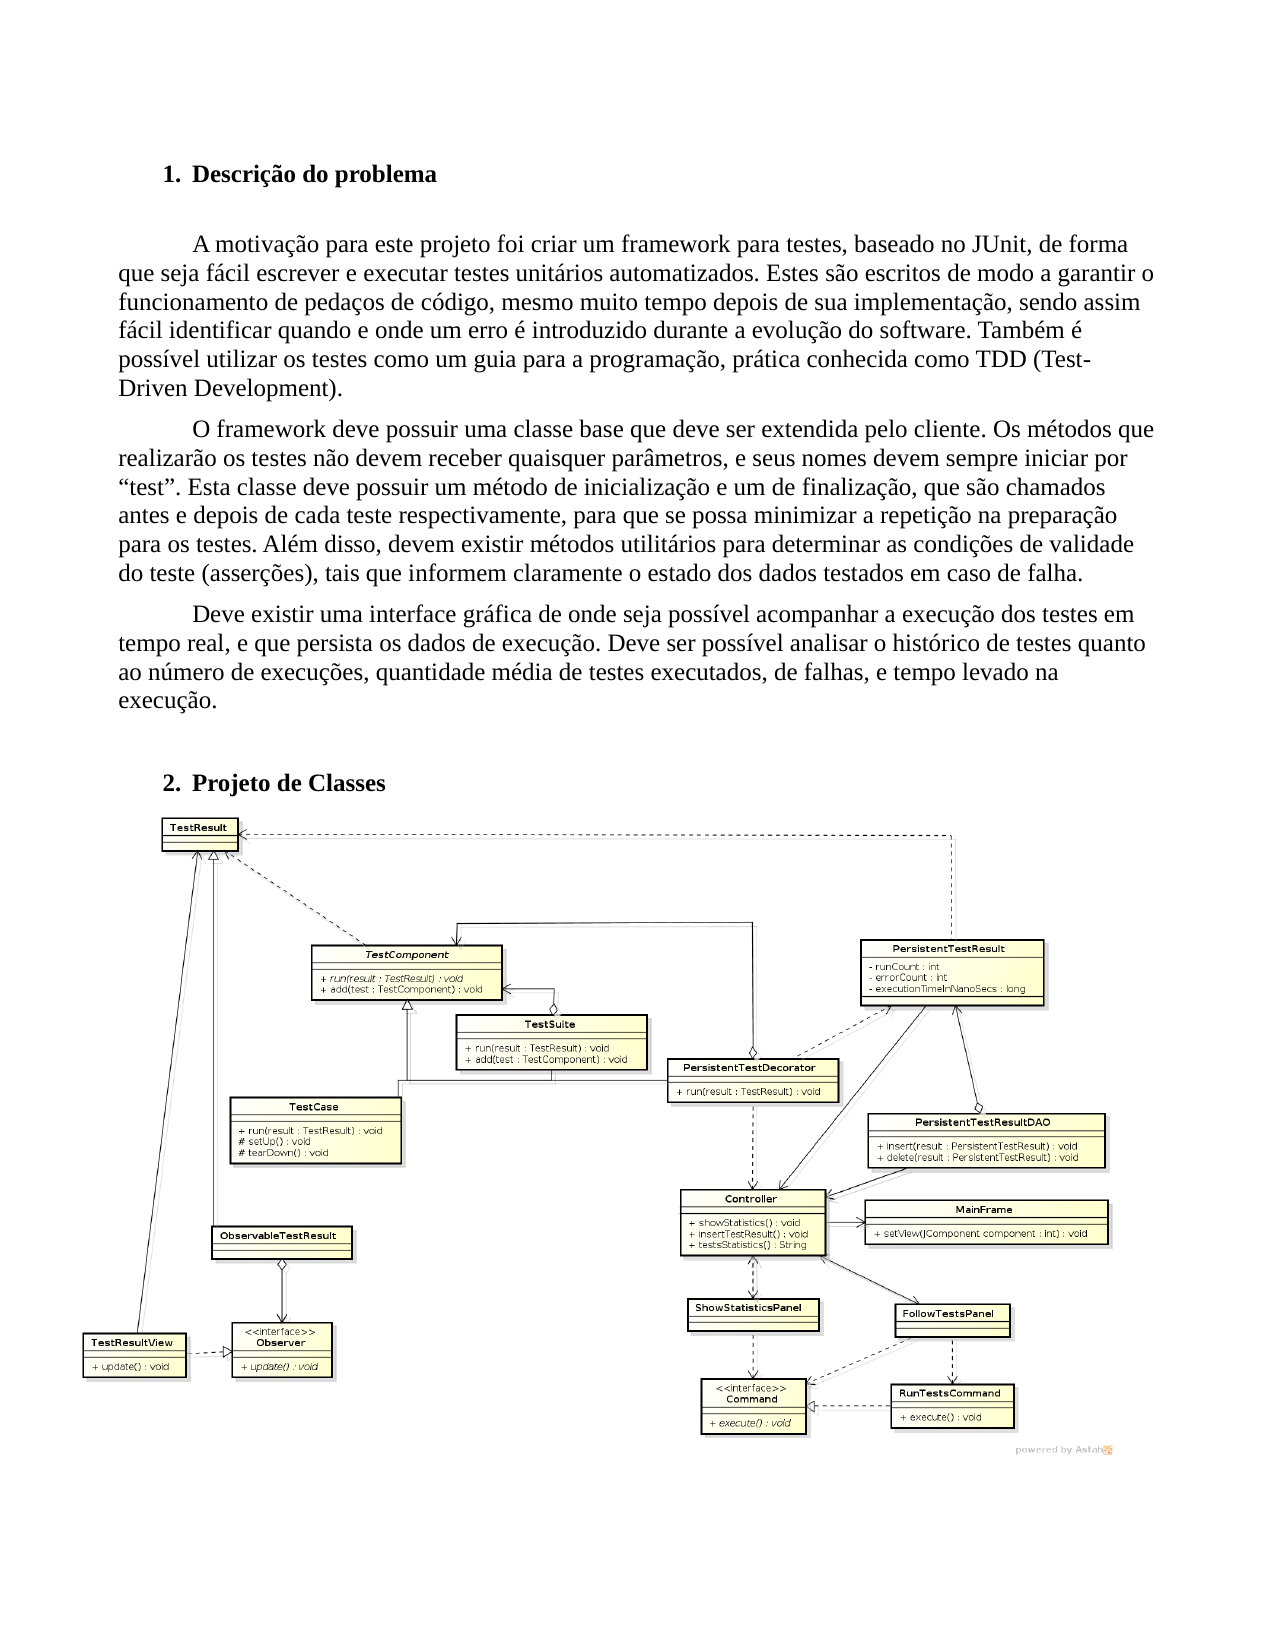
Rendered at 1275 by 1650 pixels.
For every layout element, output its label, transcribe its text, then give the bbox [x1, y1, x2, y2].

text A motivação para este projeto foi criar um framework para testes, baseado no JUnit, de forma que seja fácil escrever e executar testes unitários automatizados. Estes são escritos de modo a garantir o funcionamento de pedaços de código, mesmo muito tempo depois de sua implementação, sendo assim fácil identificar quando e onde um erro é introduzido durante a evolução do software. Também é possível utilizar os testes como um guia para a programação, prática conhecida como TDD (Test-Driven Development). [118, 229, 1157, 402]
list Projeto de Classes [162, 768, 1157, 797]
text O framework deve possuir uma classe base que deve ser extendida pelo cliente. Os métodos que realizarão os testes não devem receber quaisquer parâmetros, e seus nomes devem sempre iniciar por “test”. Esta classe deve possuir um método de inicialização e um de finalização, que são chamados antes e depois de cada teste respectivamente, para que se possa minimizar a repetição na preparação para os testes. Além disso, devem existir métodos utilitários para determinar as condições de validade do teste (asserções), tais que informem claramente o estado dos dados testados em caso de falha. [118, 414, 1157, 587]
picture [76, 811, 1115, 1457]
text Deve existir uma interface gráfica de onde seja possível acompanhar a execução dos testes em tempo real, e que persista os dados de execução. Deve ser possível analisar o histórico de testes quanto ao número de execuções, quantidade média de testes executados, de falhas, e tempo levado na execução. [118, 599, 1157, 714]
list Descrição do problema [162, 159, 1157, 188]
